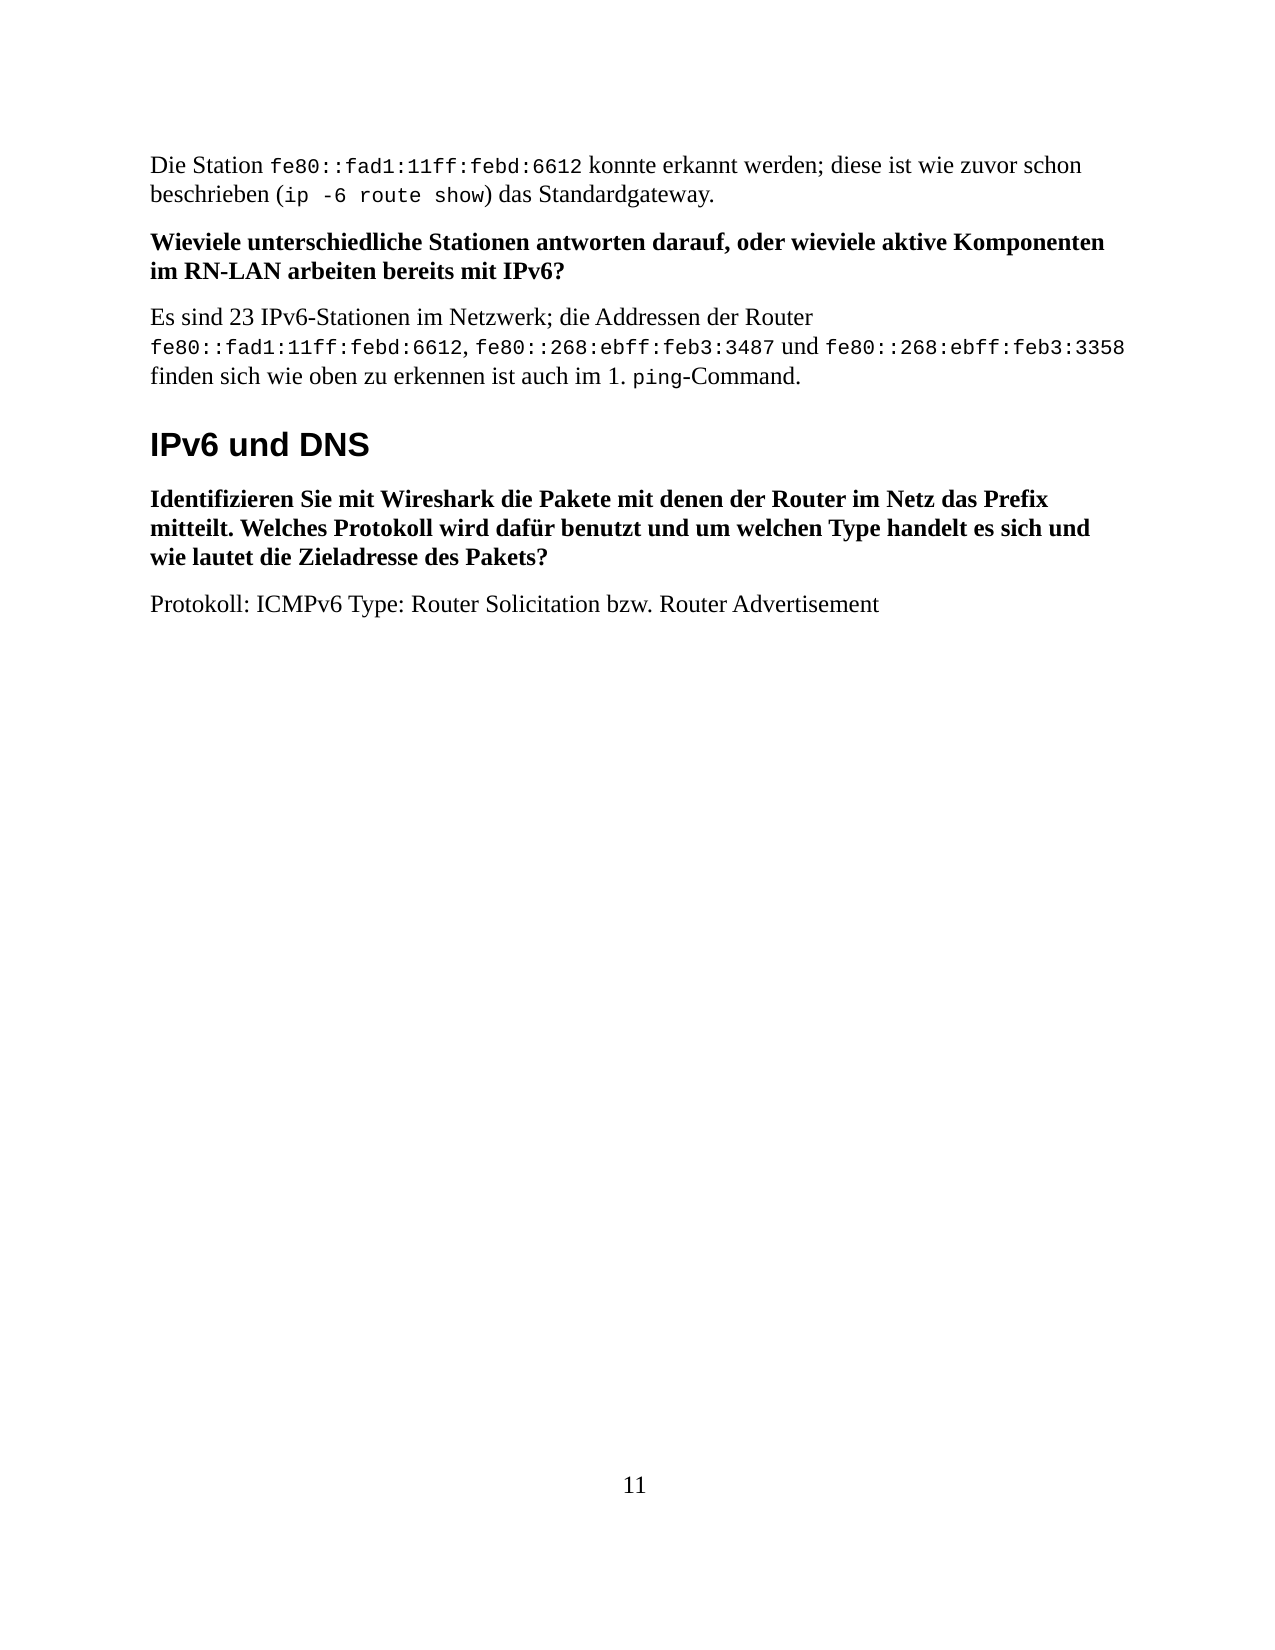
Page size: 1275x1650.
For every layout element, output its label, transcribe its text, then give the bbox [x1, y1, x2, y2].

text Protokoll: ICMPv6 Type: Router Solicitation bzw. Router Advertisement [150, 589, 1125, 617]
text Die Station fe80::fad1:11ff:febd:6612 konnte erkannt werden; diese ist wie zuvor schon beschrieben (ip -6 route show) das Standardgateway. [150, 150, 1125, 209]
text Es sind 23 IPv6-Stationen im Netzwerk; die Addressen der Router fe80::fad1:11ff:febd:6612, fe80::268:ebff:feb3:3487 und fe80::268:ebff:feb3:3358 finden sich wie oben zu erkennen ist auch im 1. ping-Command. [150, 302, 1125, 390]
text Wieviele unterschiedliche Stationen antworten darauf, oder wieviele aktive Komponenten im RN-LAN arbeiten bereits mit IPv6? [150, 227, 1125, 284]
text Identifizieren Sie mit Wireshark die Pakete mit denen der Router im Netz das Prefix mitteilt. Welches Protokoll wird dafür benutzt und um welchen Type handelt es sich und wie lautet die Zieladresse des Pakets? [150, 484, 1125, 571]
subtitle IPv6 und DNS [150, 424, 1125, 463]
